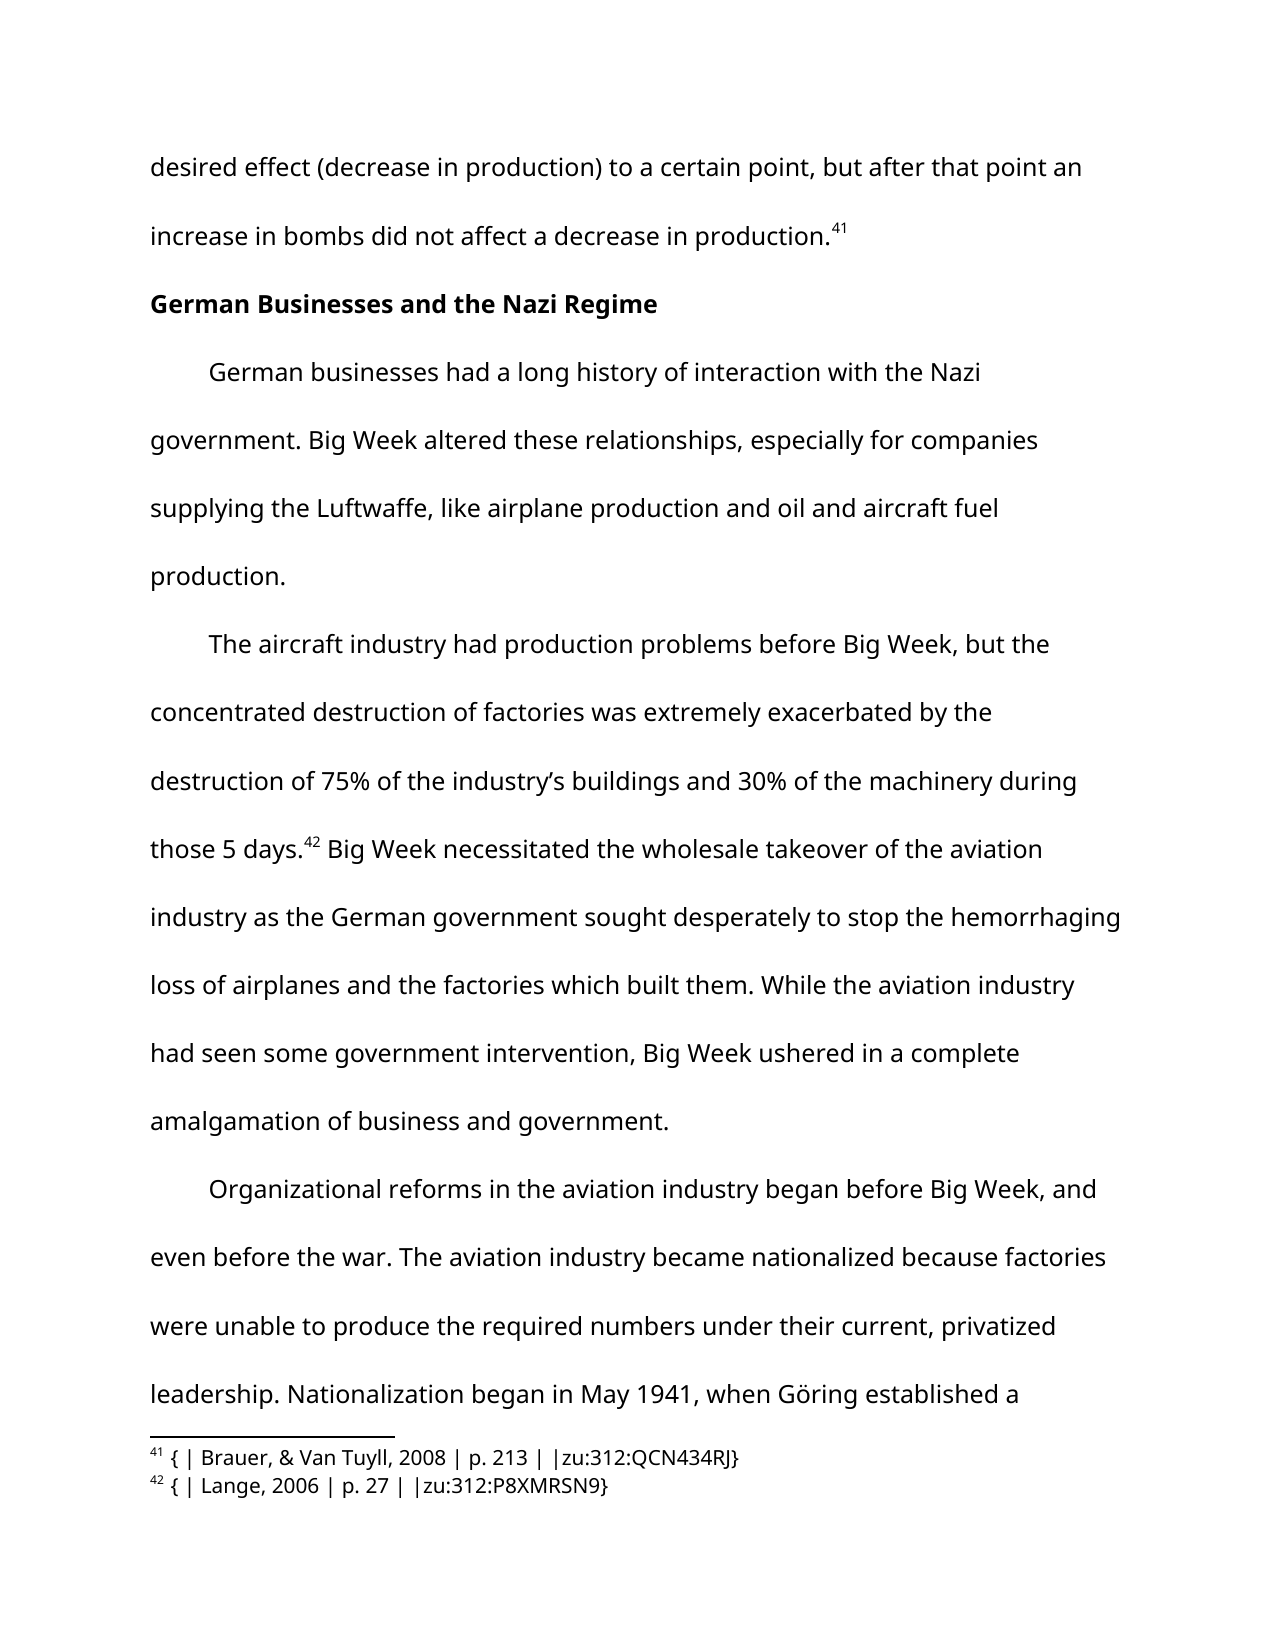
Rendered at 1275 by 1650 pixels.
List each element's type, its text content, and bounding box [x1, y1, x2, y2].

text { | Lange, 2006 | p. 27 | |zu:312:P8XMRSN9} [150, 1472, 1125, 1500]
text German businesses had a long history of interaction with the Nazi government. Big Week altered these relationships, especially for companies supplying the Luftwaffe, like airplane production and oil and aircraft fuel production. [150, 354, 1125, 593]
text The aircraft industry had production problems before Big Week, but the concentrated destruction of factories was extremely exacerbated by the destruction of 75% of the industry’s buildings and 30% of the machinery during those 5 days. Big Week necessitated the wholesale takeover of the aviation industry as the German government sought desperately to stop the hemorrhaging loss of airplanes and the factories which built them. While the aviation industry had seen some government intervention, Big Week ushered in a complete amalgamation of business and government. [150, 627, 1125, 1138]
text Organizational reforms in the aviation industry began before Big Week, and even before the war. The aviation industry became nationalized because factories were unable to produce the required numbers under their current, privatized leadership. Nationalization began in May 1941, when Göring established a [150, 1172, 1125, 1410]
text desired effect (decrease in production) to a certain point, but after that point an increase in bombs did not affect a decrease in production. [150, 150, 1125, 252]
text German Businesses and the Nazi Regime [150, 286, 1125, 320]
text { | Brauer, & Van Tuyll, 2008 | p. 213 | |zu:312:QCN434RJ} [150, 1443, 1125, 1472]
